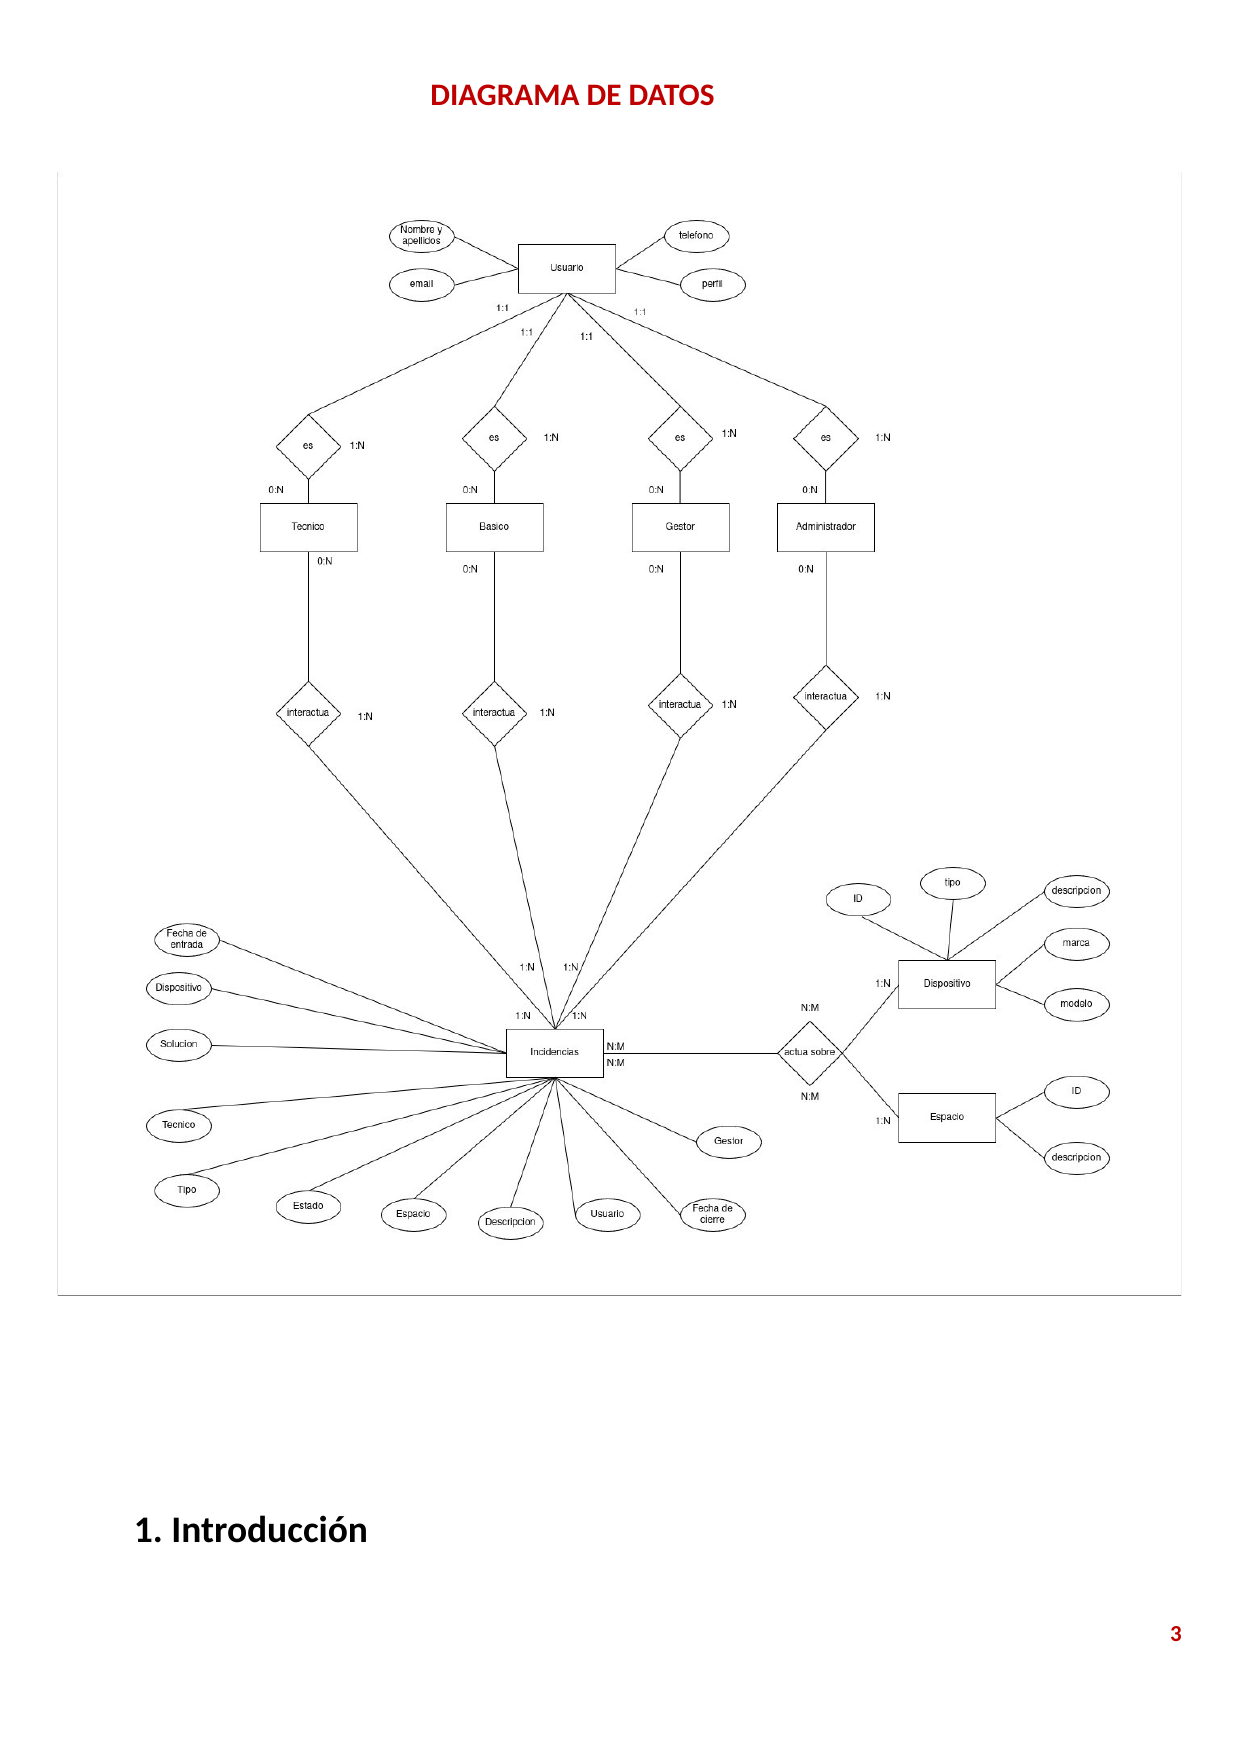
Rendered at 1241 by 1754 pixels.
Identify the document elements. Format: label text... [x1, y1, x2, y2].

list Introducción [134, 1506, 897, 1552]
subtitle DIAGRAMA DE DATOS [430, 75, 897, 113]
